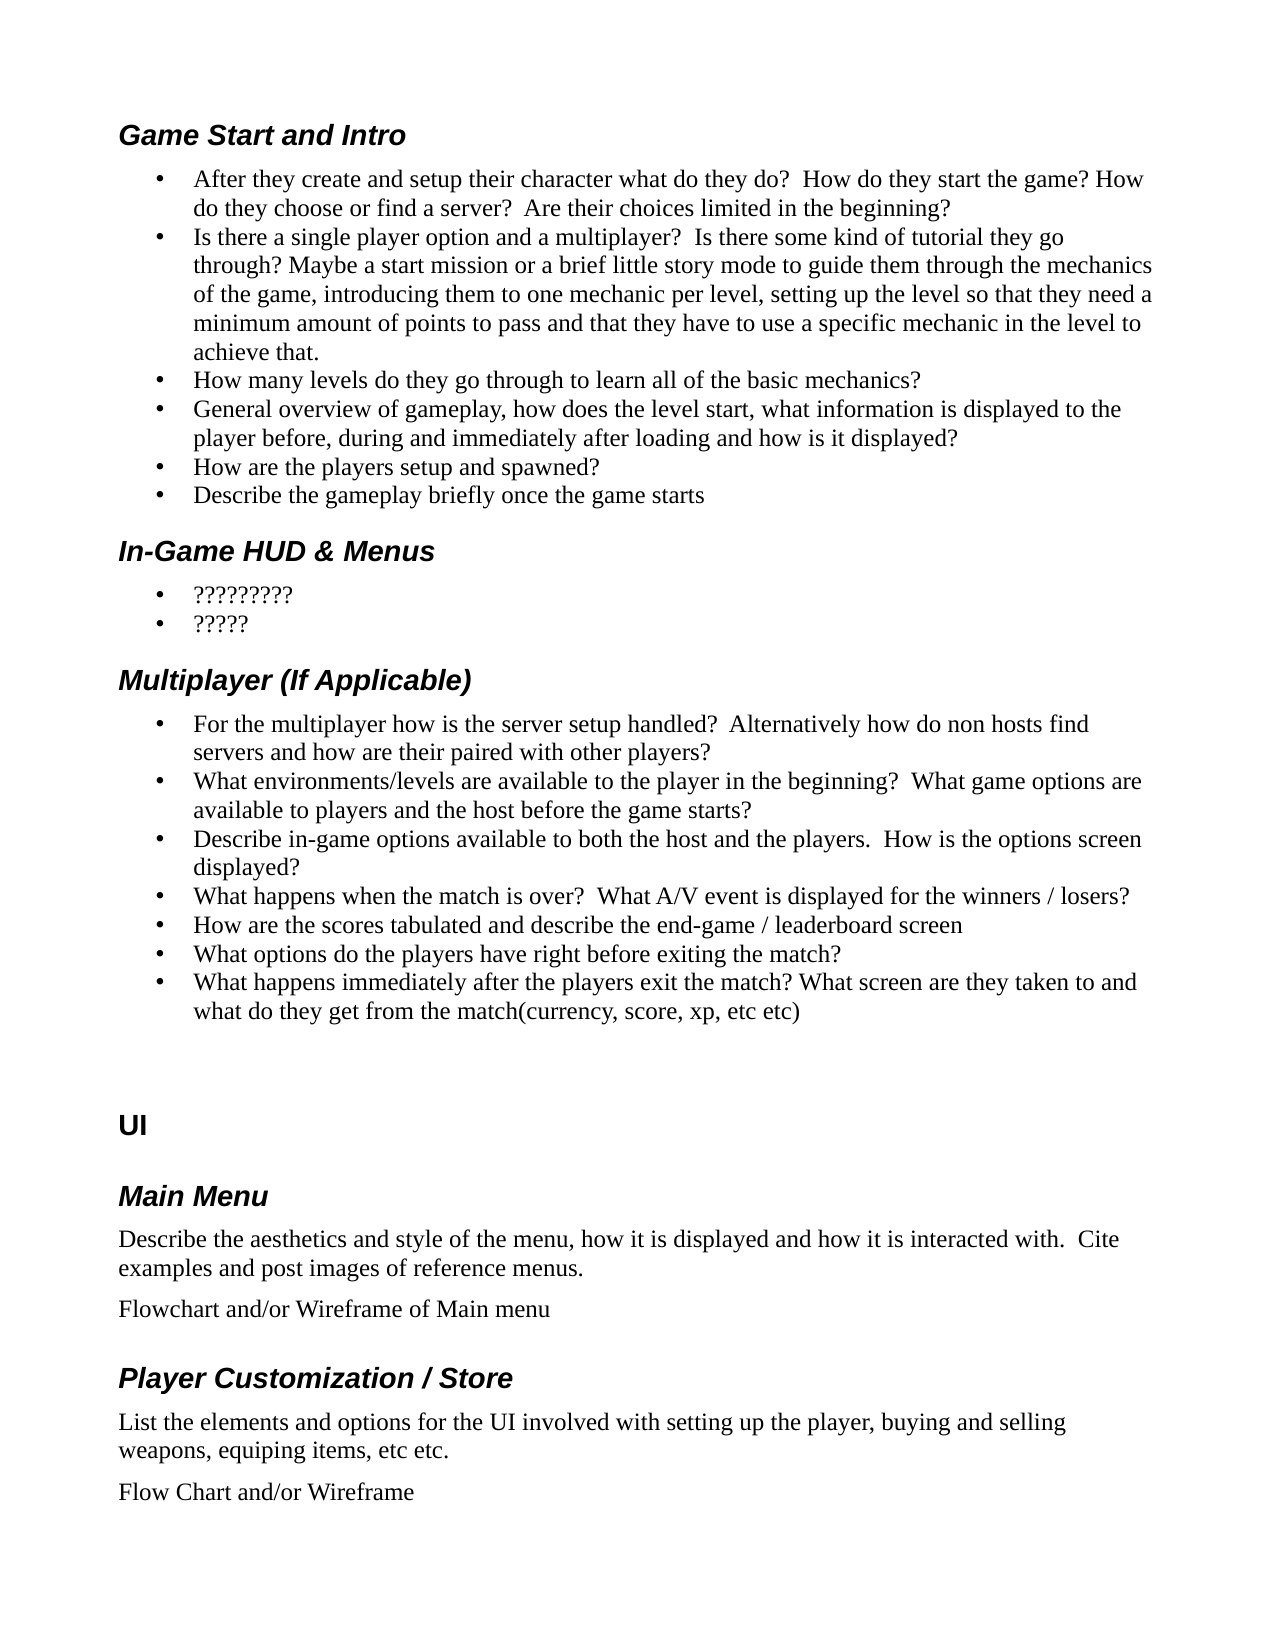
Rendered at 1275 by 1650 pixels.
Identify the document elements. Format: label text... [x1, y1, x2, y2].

text Flowchart and/or Wireframe of Main menu [118, 1294, 1157, 1323]
text Flow Chart and/or Wireframe [118, 1477, 1157, 1506]
subtitle Game Start and Intro [118, 118, 1157, 152]
list What happens immediately after the players exit the match? What screen are they taken to and what do they get from the match(currency, score, xp, etc etc) [156, 967, 1157, 1025]
list What environments/levels are available to the player in the beginning? What game options are available to players and the host before the game starts? [156, 766, 1157, 824]
subtitle Multiplayer (If Applicable) [118, 663, 1157, 696]
subtitle Main Menu [118, 1178, 1157, 1212]
list What happens when the match is over? What A/V event is displayed for the winners / losers? [156, 881, 1157, 910]
list How many levels do they go through to learn all of the basic mechanics? [156, 365, 1157, 394]
text List the elements and options for the UI involved with setting up the player, buying and selling weapons, equiping items, etc etc. [118, 1407, 1157, 1464]
subtitle In-Game HUD & Menus [118, 534, 1157, 568]
list For the multiplayer how is the server setup handled? Alternatively how do non hosts find servers and how are their paired with other players? [156, 709, 1157, 766]
list Describe in-game options available to both the host and the players. How is the options screen displayed? [156, 824, 1157, 881]
list How are the players setup and spawned? [156, 452, 1157, 480]
list ????? [156, 609, 1157, 638]
list General overview of gameplay, how does the level start, what information is displayed to the player before, during and immediately after loading and how is it displayed? [156, 394, 1157, 452]
list ????????? [156, 580, 1157, 609]
text Describe the aesthetics and style of the menu, how it is displayed and how it is interacted with. Cite examples and post images of reference menus. [118, 1224, 1157, 1282]
list After they create and setup their character what do they do? How do they start the game? How do they choose or find a server? Are their choices limited in the beginning? [156, 164, 1157, 222]
subtitle UI [118, 1107, 1157, 1141]
list What options do the players have right before exiting the match? [156, 939, 1157, 967]
list Is there a single player option and a multiplayer? Is there some kind of tutorial they go through? Maybe a start mission or a brief little story mode to guide them through the mechanics of the game, introducing them to one mechanic per level, setting up the level so that they need a minimum amount of points to pass and that they have to use a specific mechanic in the level to achieve that. [156, 222, 1157, 365]
list Describe the gameplay briefly once the game starts [156, 480, 1157, 509]
list How are the scores tabulated and describe the end-game / leaderboard screen [156, 910, 1157, 939]
subtitle Player Customization / Store [118, 1361, 1157, 1394]
